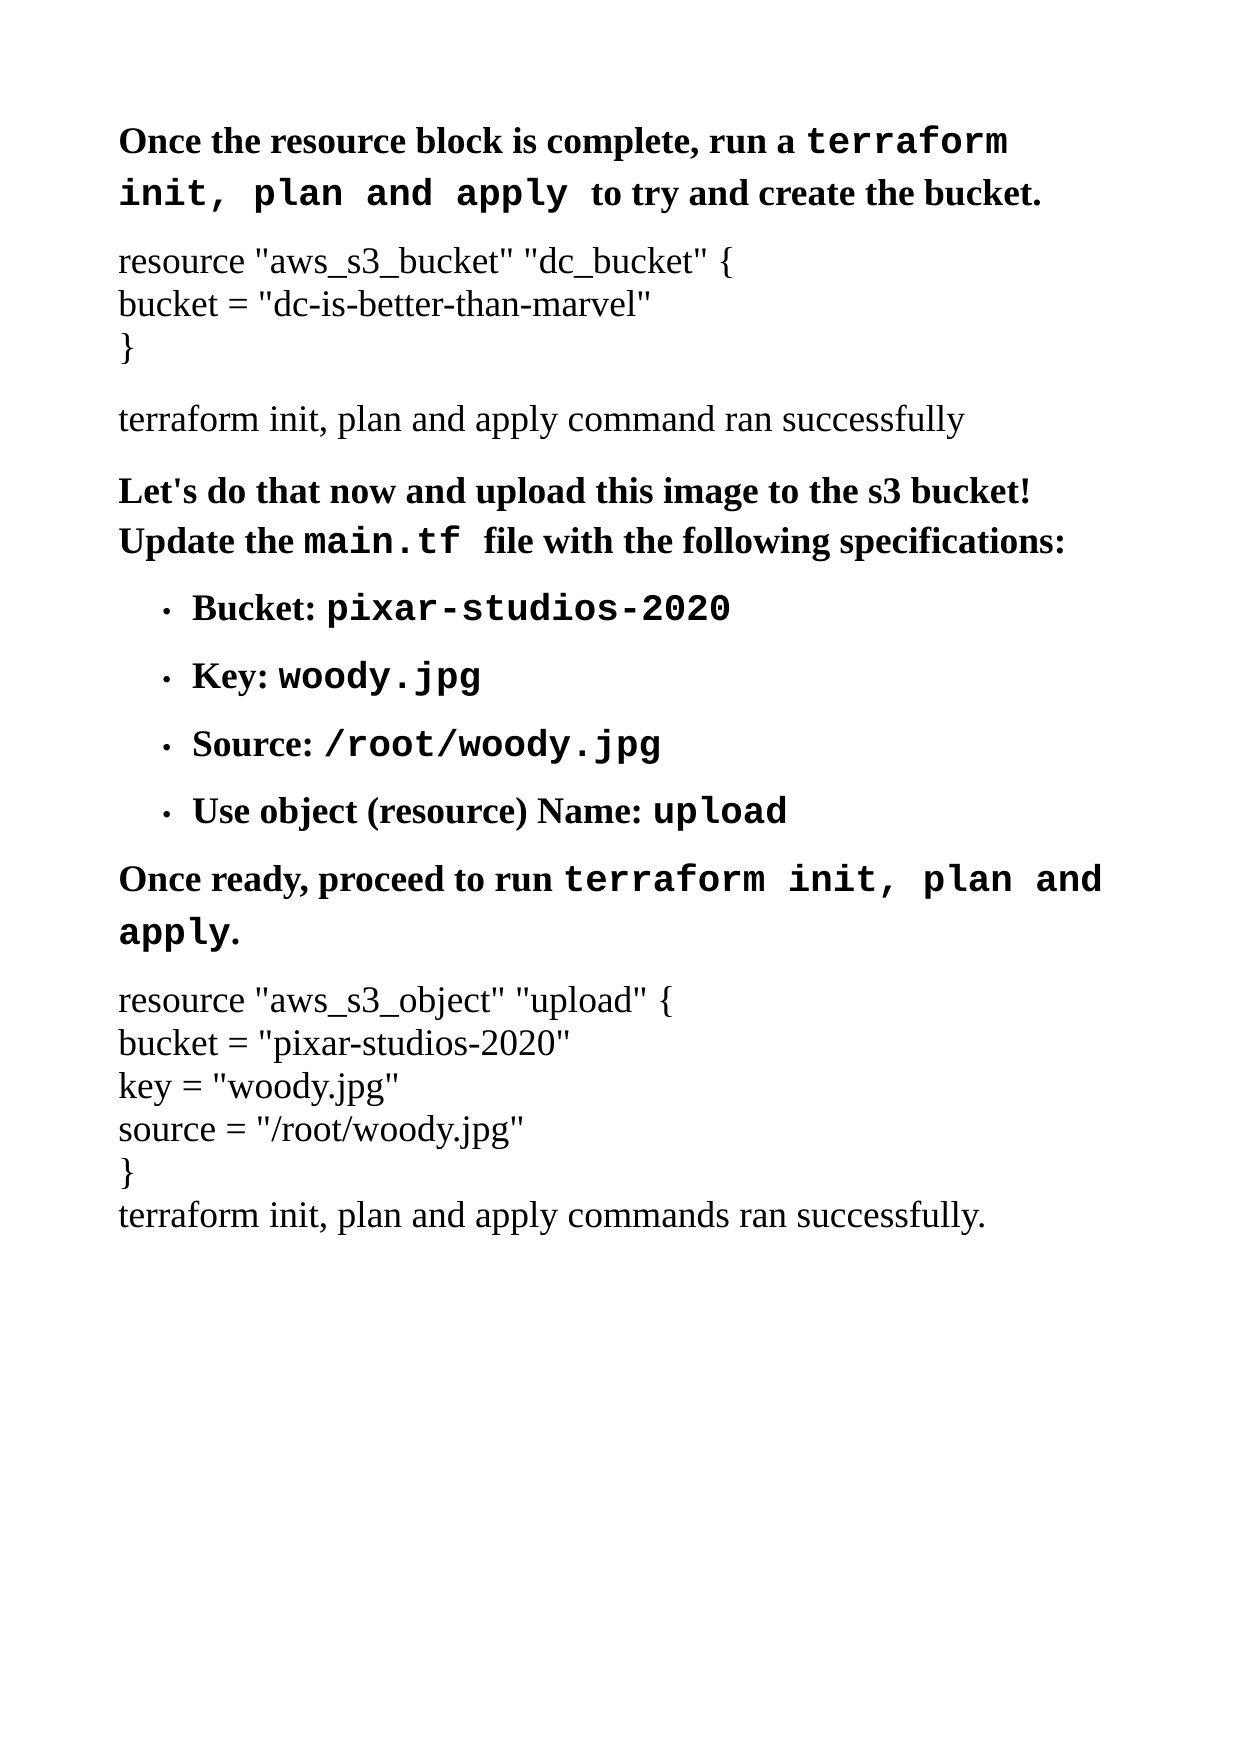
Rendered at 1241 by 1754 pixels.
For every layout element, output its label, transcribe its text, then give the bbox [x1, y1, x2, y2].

text Let's do that now and upload this image to the s3 bucket! Update the main.tf file with the following specifications: [118, 468, 1122, 564]
list Bucket: pixar-studios-2020 [162, 586, 1122, 632]
list Key: woody.jpg [162, 653, 1122, 700]
text bucket = "pixar-studios-2020" [118, 1020, 1122, 1063]
text Once ready, proceed to run terraform init, plan and apply. [118, 857, 1122, 956]
text source = "/root/woody.jpg" [118, 1106, 1122, 1149]
text } [118, 1149, 1122, 1193]
list Source: /root/woody.jpg [162, 721, 1122, 767]
text terraform init, plan and apply commands ran successfully. [118, 1193, 1122, 1236]
text terraform init, plan and apply command ran successfully [118, 397, 1122, 440]
text resource "aws_s3_object" "upload" { [118, 977, 1122, 1020]
text resource "aws_s3_bucket" "dc_bucket" { [118, 238, 1122, 282]
text bucket = "dc-is-better-than-marvel" [118, 282, 1122, 325]
text } [118, 325, 1122, 368]
text key = "woody.jpg" [118, 1063, 1122, 1106]
text Once the resource block is complete, run a terraform init, plan and apply to try and create the bucket. [118, 118, 1122, 217]
list Use object (resource) Name: upload [162, 789, 1122, 835]
